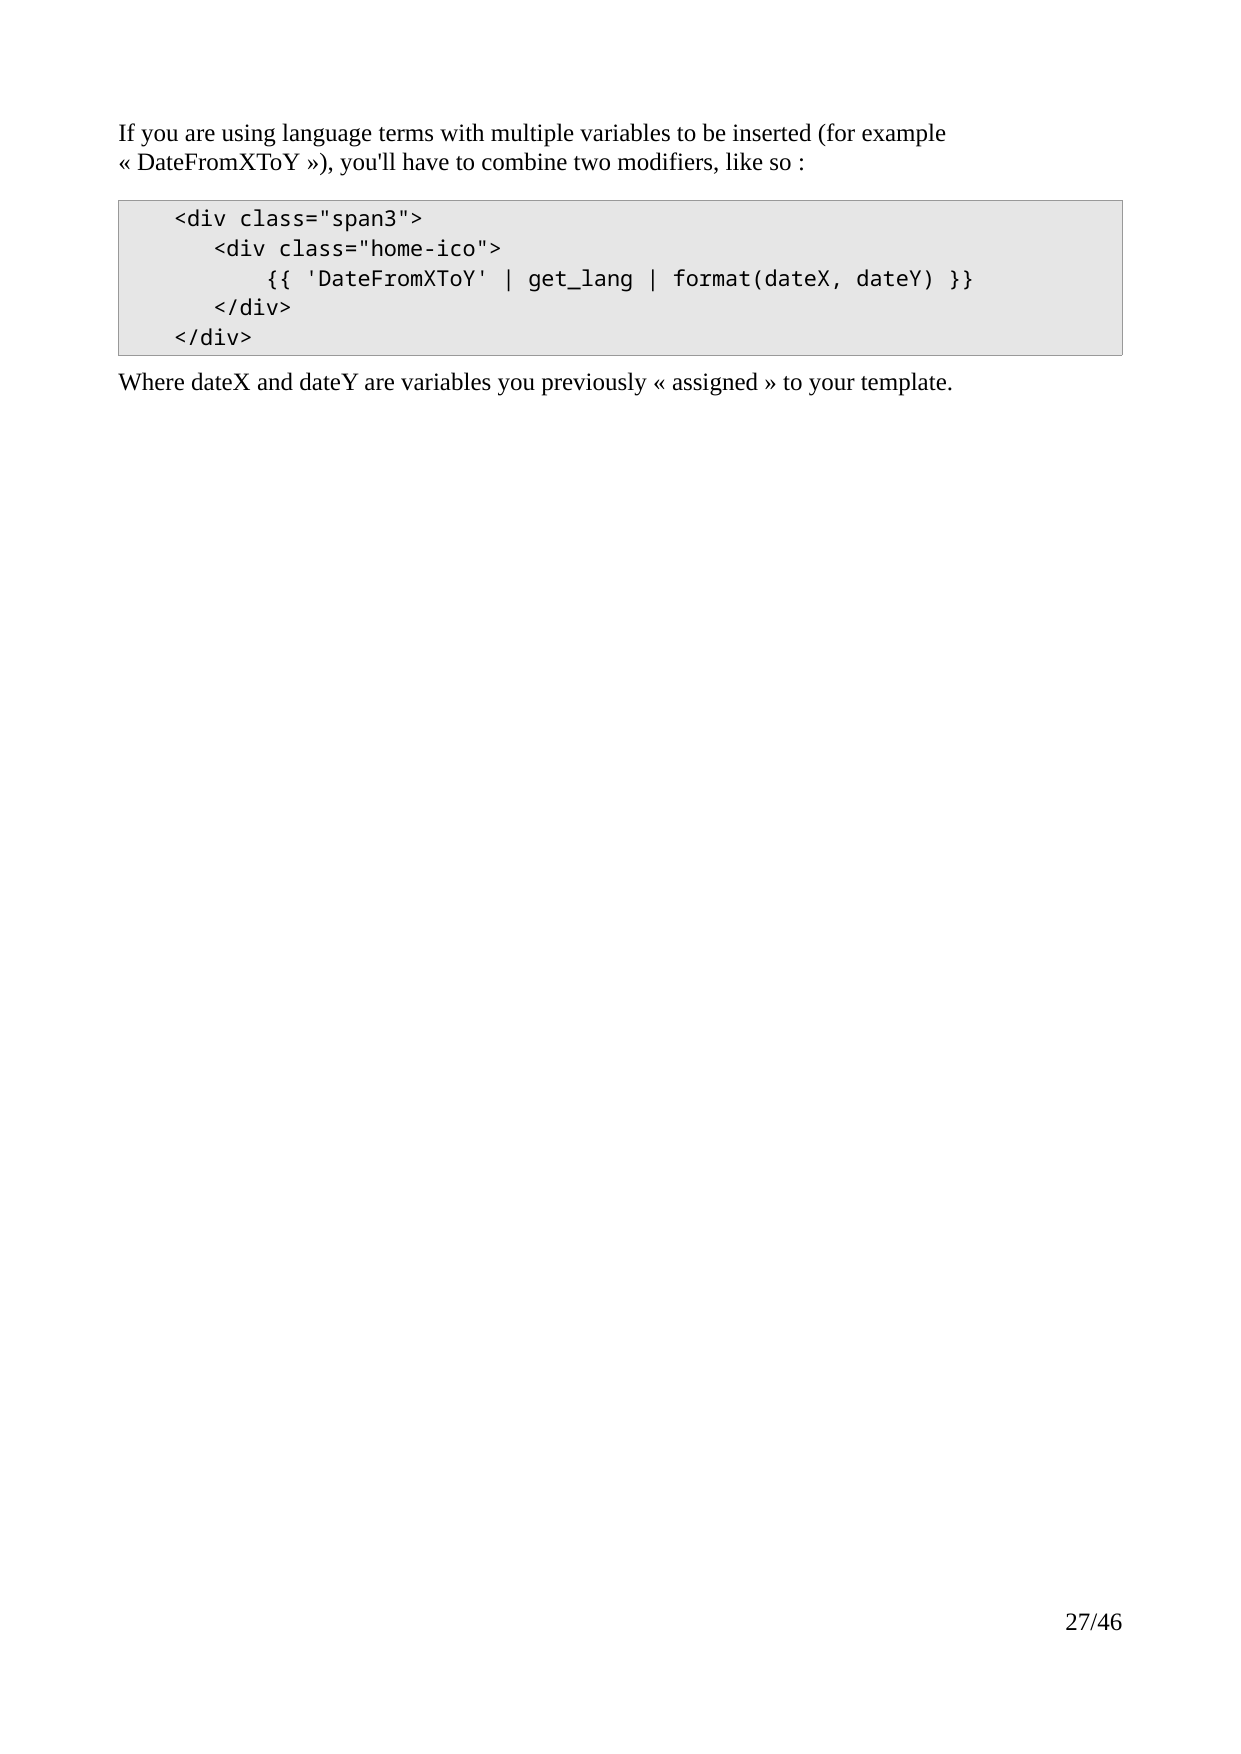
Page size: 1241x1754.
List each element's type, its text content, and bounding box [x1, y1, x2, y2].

text <div class="span3"> <div class="home-ico"> {{ 'DateFromXToY' | get_lang | format(dateX, dateY) }} </div> </div> [119, 201, 1122, 355]
text Where dateX and dateY are variables you previously « assigned » to your template. [118, 367, 1122, 396]
text If you are using language terms with multiple variables to be inserted (for example « DateFromXToY »), you'll have to combine two modifiers, like so : [118, 118, 1122, 176]
